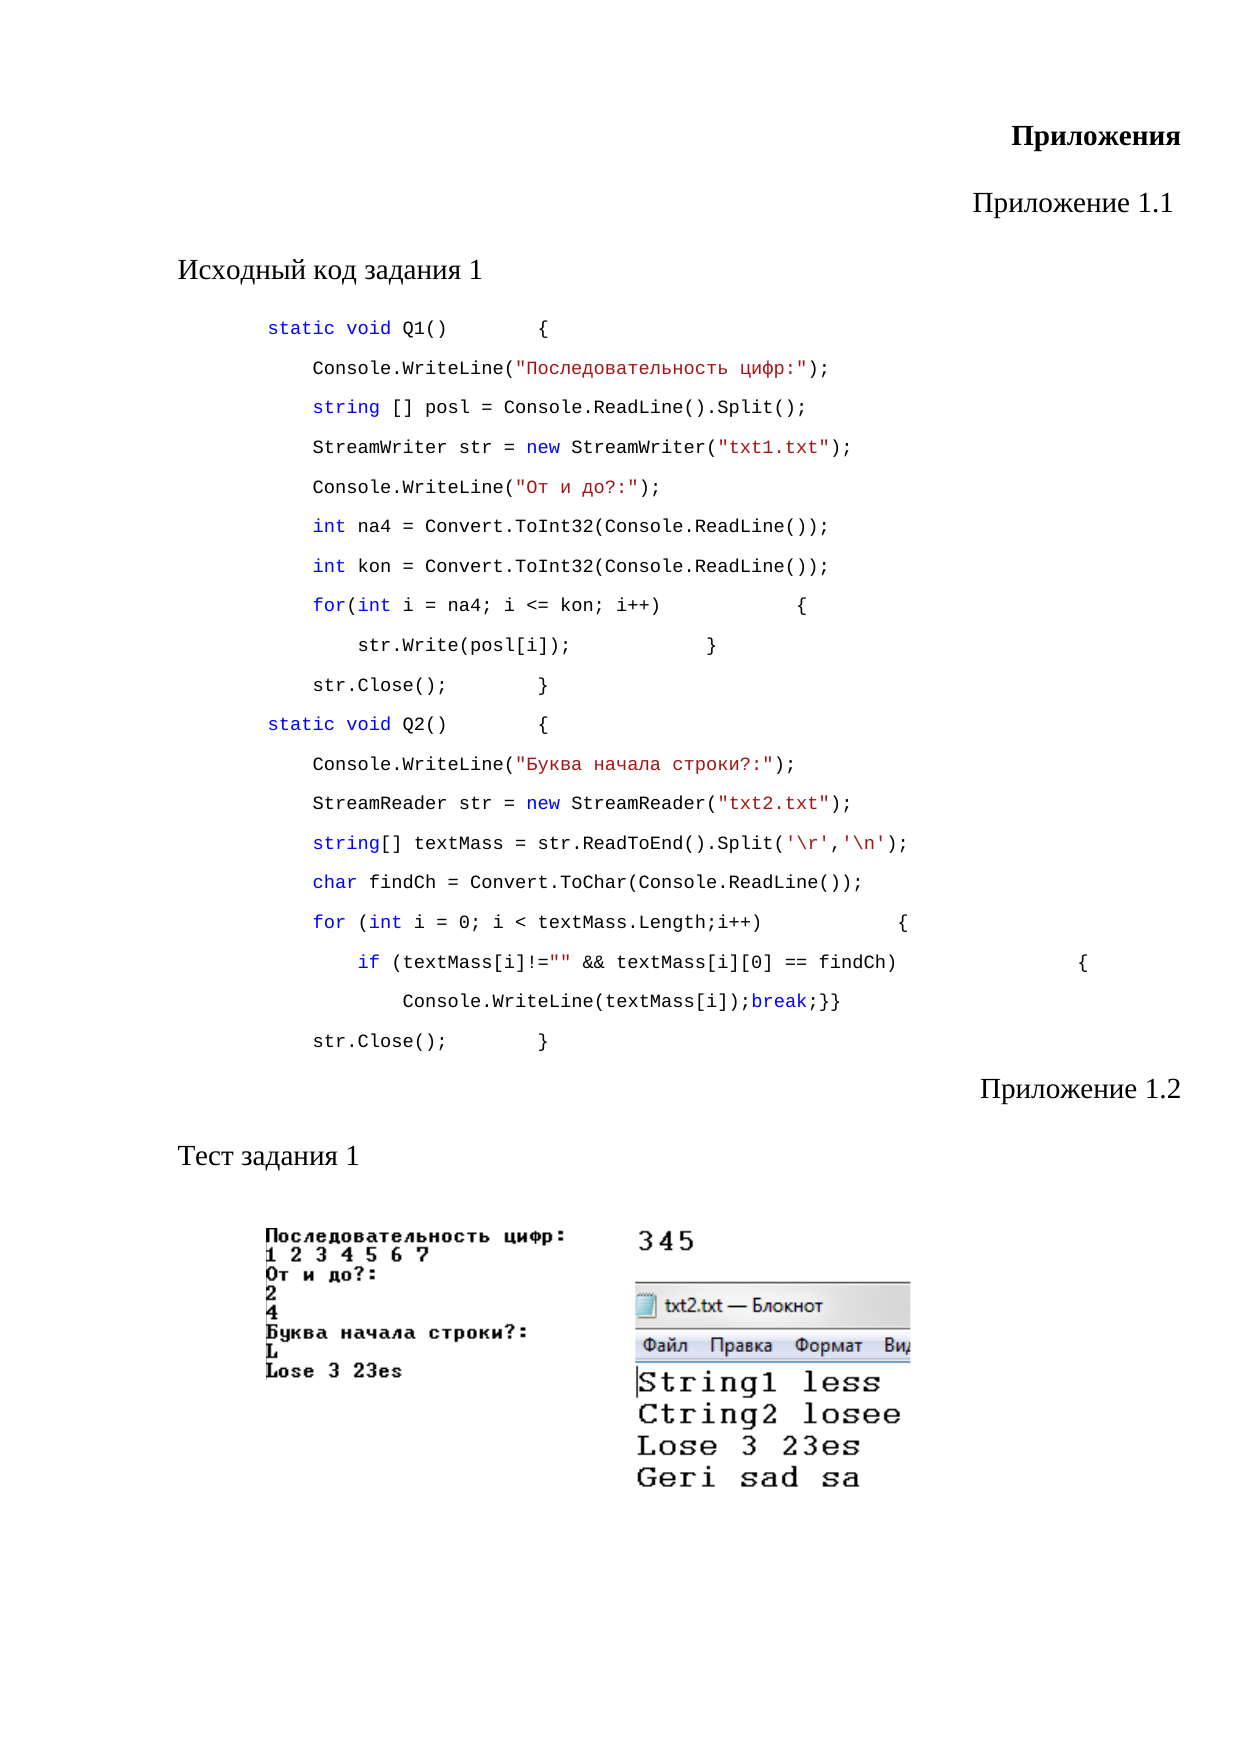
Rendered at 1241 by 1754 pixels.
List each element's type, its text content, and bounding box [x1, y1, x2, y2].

text string[] textMass = str.ReadToEnd().Split('\r','\n'); [177, 834, 1181, 855]
text char findCh = Convert.ToChar(Console.ReadLine()); [177, 873, 1181, 894]
text Исходный код задания 1 [177, 252, 1181, 286]
text Тест задания 1 [177, 1138, 1181, 1172]
text int kon = Convert.ToInt32(Console.ReadLine()); [177, 557, 1181, 578]
text static void Q1() { [177, 319, 1181, 340]
text for(int i = na4; i <= kon; i++) { [177, 596, 1181, 617]
text Console.WriteLine(textMass[i]);break;}} [177, 992, 1181, 1013]
text str.Close(); } [177, 675, 1181, 697]
text static void Q2() { [177, 715, 1181, 736]
text str.Close(); } [177, 1032, 1181, 1053]
text Console.WriteLine("От и до?:"); [177, 477, 1181, 499]
text Приложение 1.2 [177, 1071, 1181, 1105]
text Console.WriteLine("Последовательность цифр:"); [177, 359, 1181, 380]
text StreamWriter str = new StreamWriter("txt1.txt"); [177, 438, 1181, 459]
text Приложение 1.1 [177, 185, 1181, 219]
text str.Write(posl[i]); } [177, 636, 1181, 657]
text int na4 = Convert.ToInt32(Console.ReadLine()); [177, 517, 1181, 538]
text Console.WriteLine("Буква начала строки?:"); [177, 754, 1181, 776]
text for (int i = 0; i < textMass.Length;i++) { [177, 913, 1181, 934]
text StreamReader str = new StreamReader("txt2.txt"); [177, 794, 1181, 815]
text string [] posl = Console.ReadLine().Split(); [177, 398, 1181, 419]
text Приложения [177, 118, 1181, 152]
text if (textMass[i]!="" && textMass[i][0] == findCh) { [177, 952, 1181, 974]
